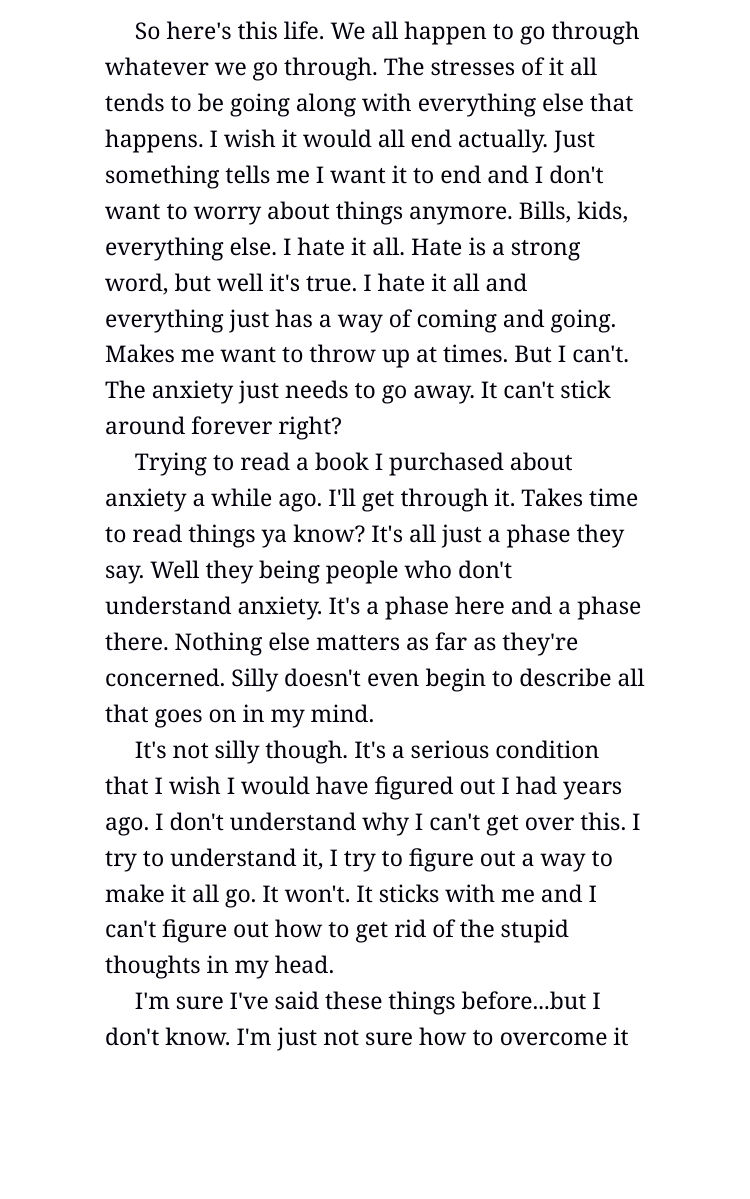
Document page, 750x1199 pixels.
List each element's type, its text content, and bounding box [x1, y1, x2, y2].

text So here's this life. We all happen to go through whatever we go through. The stresses of it all tends to be going along with everything else that happens. I wish it would all end actually. Just something tells me I want it to end and I don't want to worry about things anymore. Bills, kids, everything else. I hate it all. Hate is a strong word, but well it's true. I hate it all and everything just has a way of coming and going. Makes me want to throw up at times. But I can't. The anxiety just needs to go away. It can't stick around forever right? [105, 15, 645, 442]
text It's not silly though. It's a serious condition that I wish I would have figured out I had years ago. I don't understand why I can't get over this. I try to understand it, I try to figure out a way to make it all go. It won't. It sticks with me and I can't figure out how to get rid of the stupid thoughts in my head. [105, 734, 645, 981]
text Trying to read a book I purchased about anxiety a while ago. I'll get through it. Takes time to read things ya know? It's all just a phase they say. Well they being people who don't understand anxiety. It's a phase here and a phase there. Nothing else matters as far as they're concerned. Silly doesn't even begin to describe all that goes on in my mind. [105, 446, 645, 729]
text I'm sure I've said these things before...but I don't know. I'm just not sure how to overcome it [105, 985, 645, 1052]
